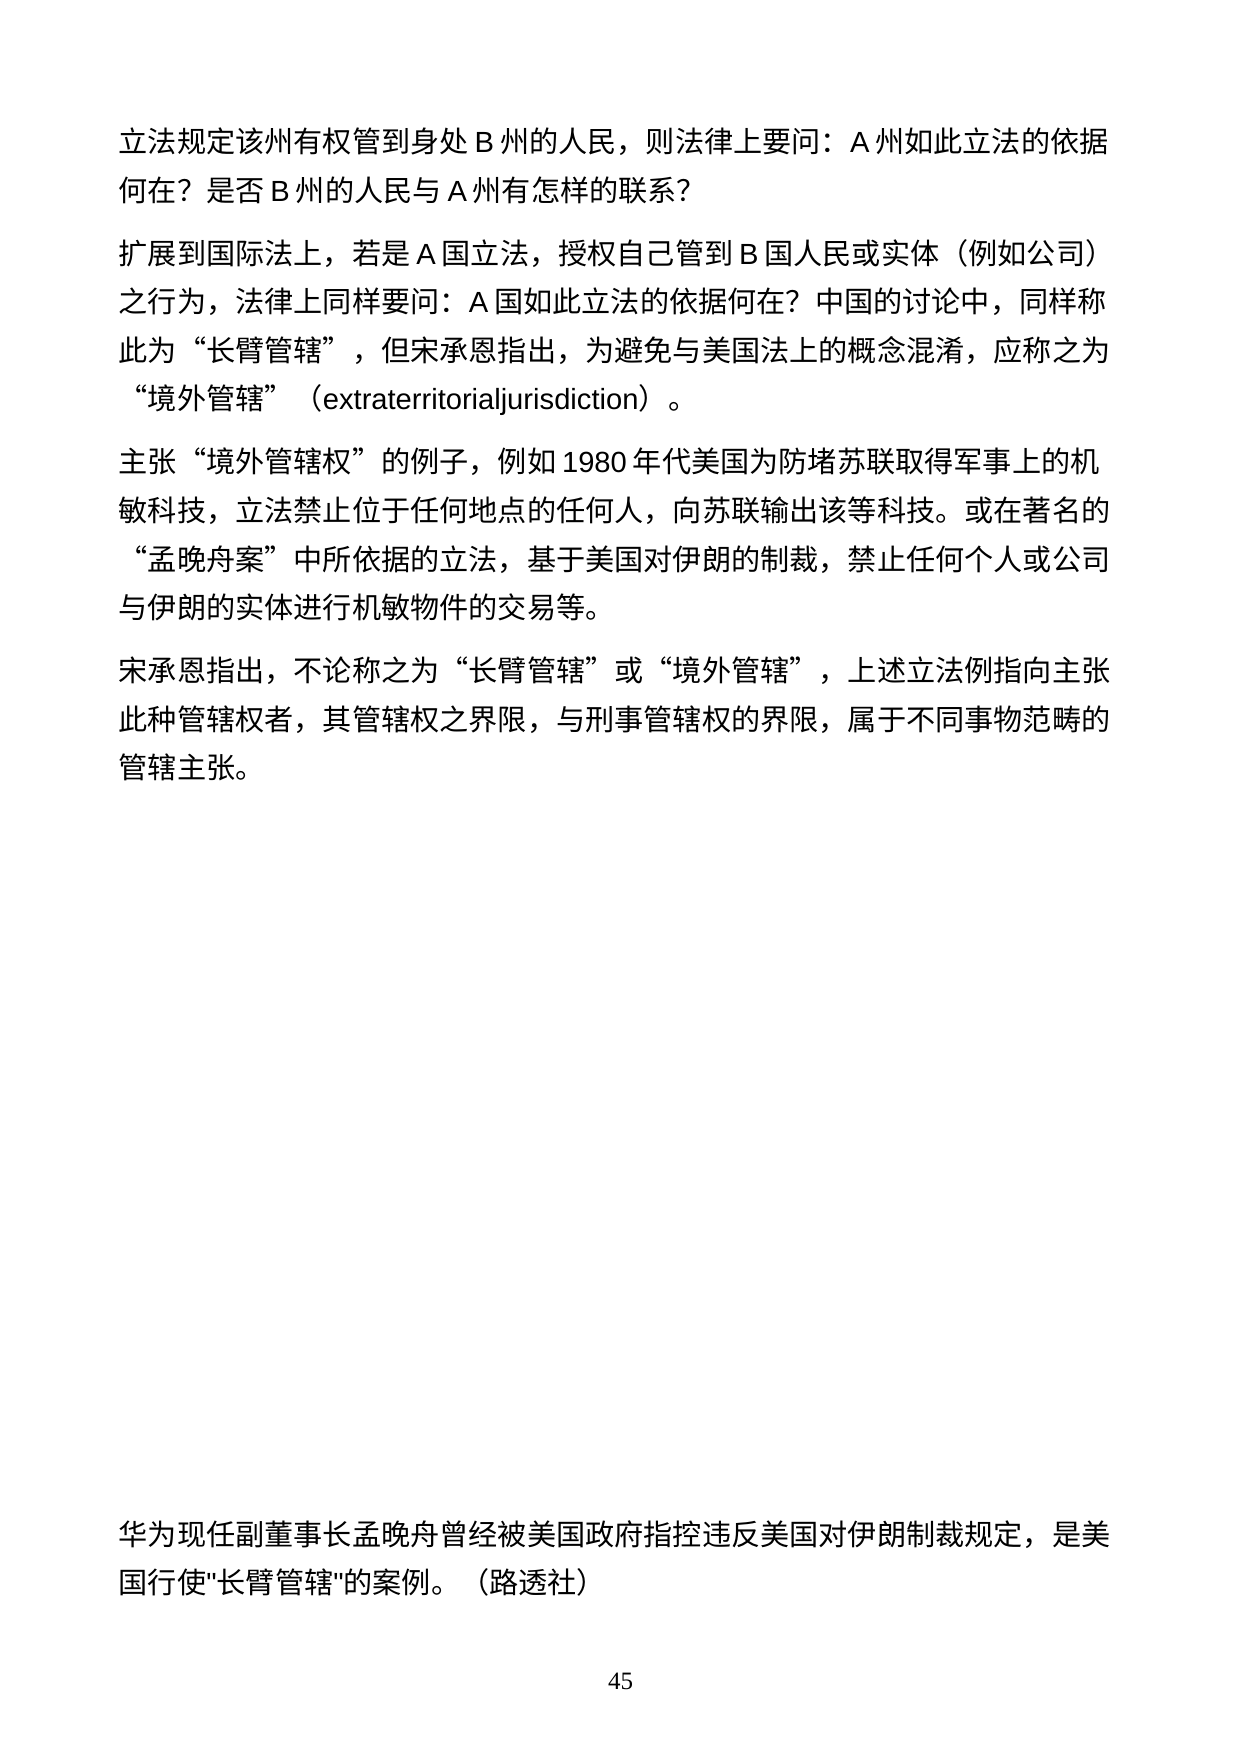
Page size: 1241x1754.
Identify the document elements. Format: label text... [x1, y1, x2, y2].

text 立法规定该州有权管到身处B州的人民，则法律上要问：A州如此立法的依据何在？是否B州的人民与A州有怎样的联系？ [118, 118, 1122, 209]
text 宋承恩指出，不论称之为“长臂管辖”或“境外管辖”，上述立法例指向主张此种管辖权者，其管辖权之界限，与刑事管辖权的界限，属于不同事物范畴的管辖主张。 [118, 648, 1122, 787]
text 主张“境外管辖权”的例子，例如1980年代美国为防堵苏联取得军事上的机敏科技，立法禁止位于任何地点的任何人，向苏联输出该等科技。或在著名的“孟晚舟案”中所依据的立法，基于美国对伊朗的制裁，禁止任何个人或公司与伊朗的实体进行机敏物件的交易等。 [118, 439, 1122, 627]
text 扩展到国际法上，若是A国立法，授权自己管到B国人民或实体（例如公司）之行为，法律上同样要问：A国如此立法的依据何在？中国的讨论中，同样称此为“长臂管辖”，但宋承恩指出，为避免与美国法上的概念混淆，应称之为“境外管辖”（extraterritorialjurisdiction）。 [118, 230, 1122, 418]
text 华为现任副董事长孟晚舟曾经被美国政府指控违反美国对伊朗制裁规定，是美国行使"长臂管辖"的案例。（路透社） [118, 808, 1122, 1602]
